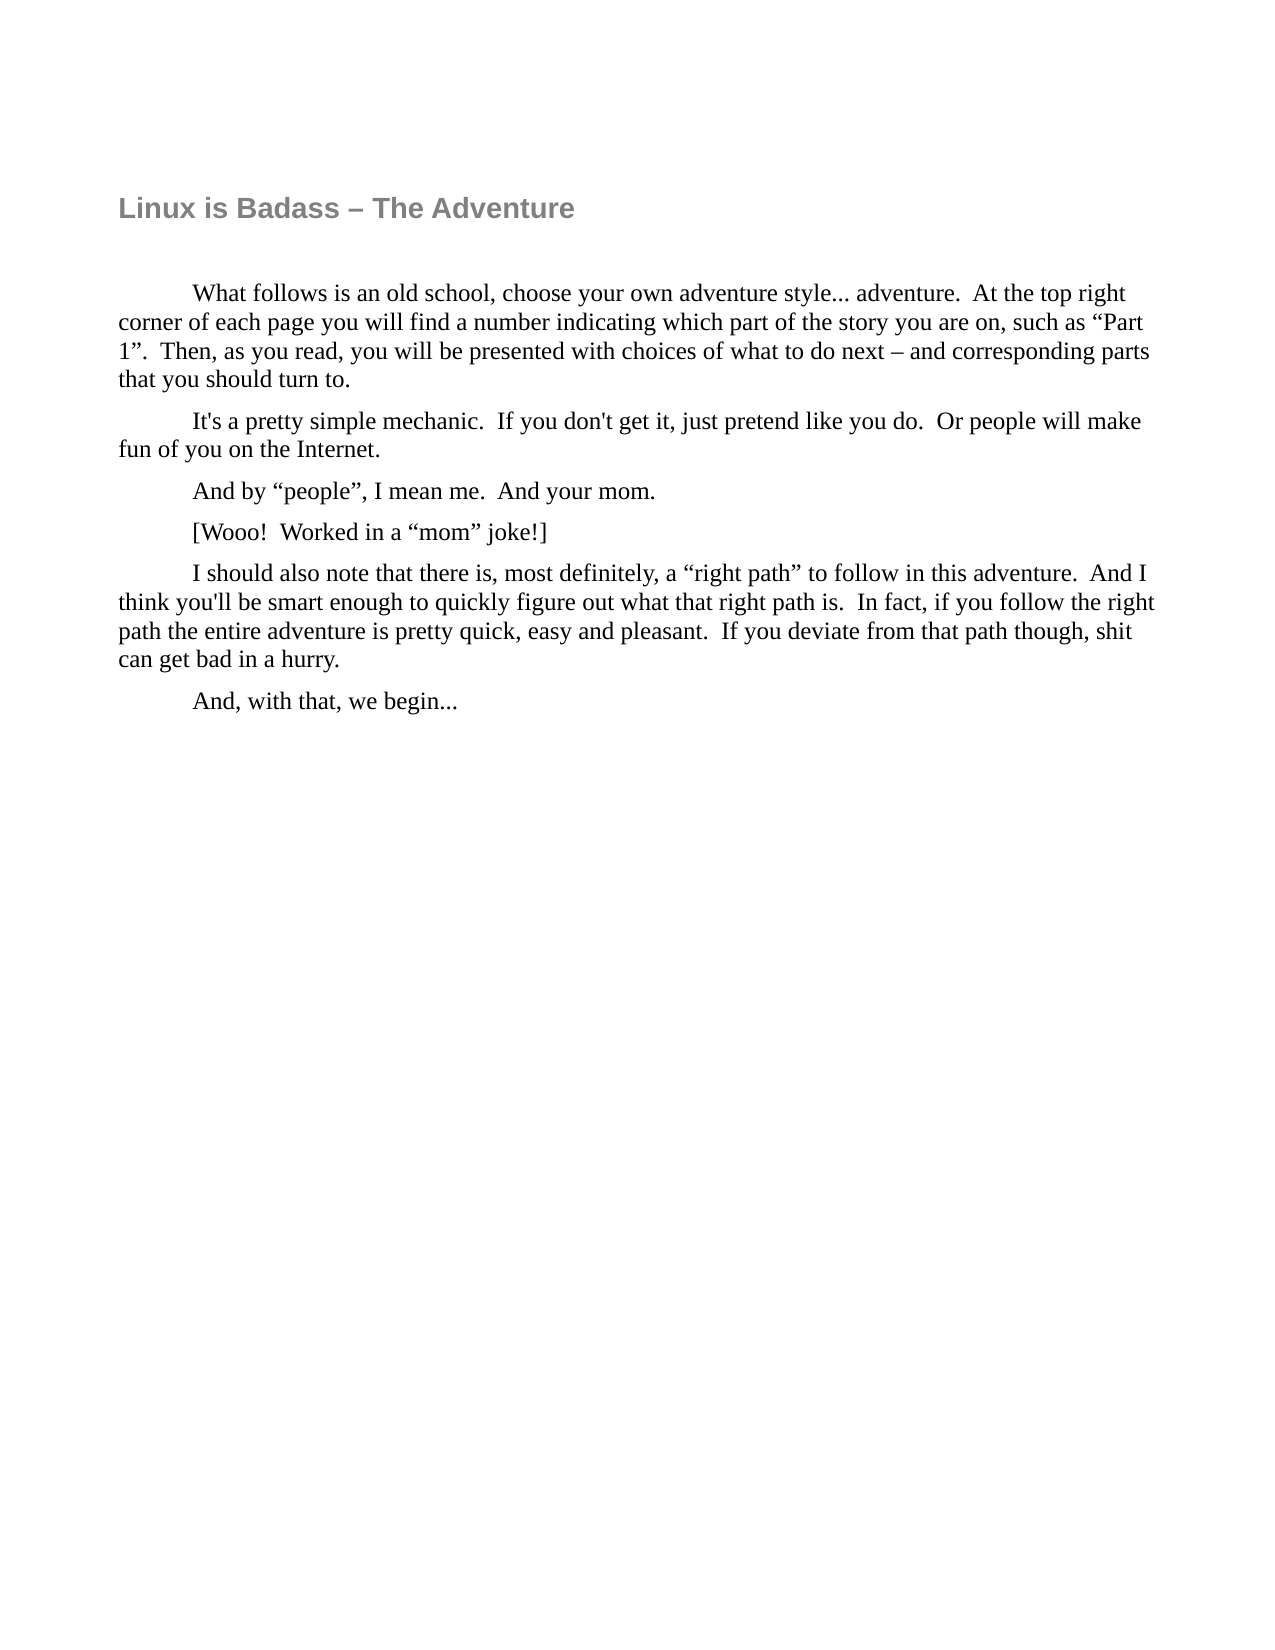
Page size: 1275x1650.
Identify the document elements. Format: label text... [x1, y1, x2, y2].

text And by “people”, I mean me. And your mom. [118, 476, 1157, 504]
text It's a pretty simple mechanic. If you don't get it, just pretend like you do. Or people will make fun of you on the Internet. [118, 406, 1157, 463]
text [Wooo! Worked in a “mom” joke!] [118, 517, 1157, 546]
text And, with that, we begin... [118, 686, 1157, 714]
subtitle Linux is Badass – The Adventure [118, 191, 1157, 224]
text What follows is an old school, choose your own adventure style... adventure. At the top right corner of each page you will find a number indicating which part of the story you are on, such as “Part 1”. Then, as you read, you will be presented with choices of what to do next – and corresponding parts that you should turn to. [118, 278, 1157, 393]
text I should also note that there is, most definitely, a “right path” to follow in this adventure. And I think you'll be smart enough to quickly figure out what that right path is. In fact, if you follow the right path the entire adventure is pretty quick, easy and pleasant. If you deviate from that path though, shit can get bad in a hurry. [118, 558, 1157, 673]
